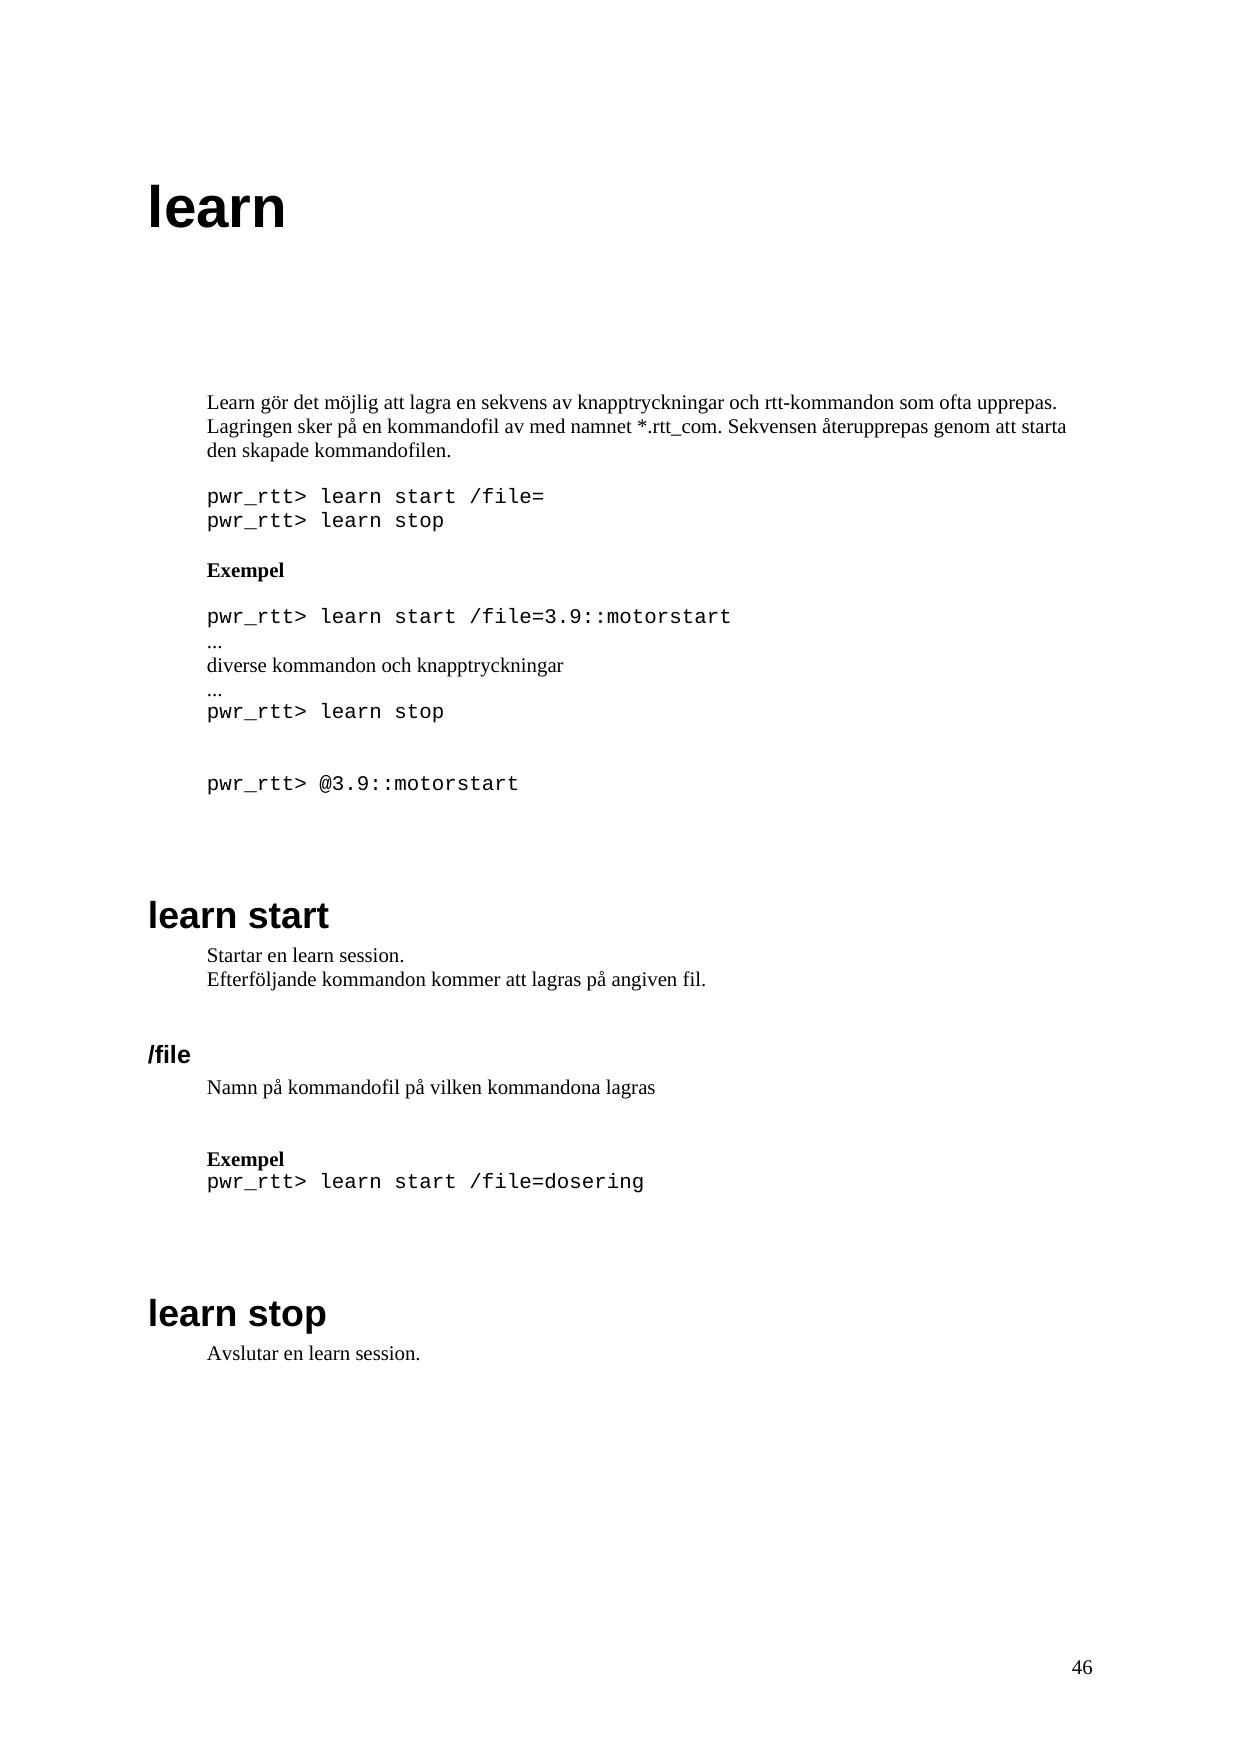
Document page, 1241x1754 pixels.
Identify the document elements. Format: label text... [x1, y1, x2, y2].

text Exempel [207, 557, 1093, 582]
subtitle learn stop [148, 1291, 1093, 1334]
text pwr_rtt> learn stop [207, 701, 1093, 725]
subtitle learn [148, 173, 1093, 240]
text diverse kommandon och knapptryckningar [207, 653, 1093, 677]
text Avslutar en learn session. [207, 1341, 1093, 1365]
subtitle /file [148, 1040, 1093, 1068]
subtitle learn start [148, 893, 1093, 936]
text pwr_rtt> learn start /file=3.9::motorstart [207, 606, 1093, 629]
text pwr_rtt> learn stop [207, 510, 1093, 534]
text pwr_rtt> @3.9::motorstart [207, 773, 1093, 796]
text ... [207, 629, 1093, 653]
text Lagringen sker på en kommandofil av med namnet *.rtt_com. Sekvensen återupprepas genom att starta den skapade kommandofilen. [207, 414, 1093, 462]
text pwr_rtt> learn start /file=dosering [207, 1171, 1093, 1195]
text pwr_rtt> learn start /file= [207, 487, 1093, 510]
text Exempel [207, 1147, 1093, 1171]
text Namn på kommandofil på vilken kommandona lagras [207, 1075, 1093, 1099]
text Efterföljande kommandon kommer att lagras på angiven fil. [207, 967, 1093, 991]
text ... [207, 677, 1093, 701]
text Startar en learn session. [207, 943, 1093, 967]
text Learn gör det möjlig att lagra en sekvens av knapptryckningar och rtt-kommandon som ofta upprepas. [207, 390, 1093, 414]
